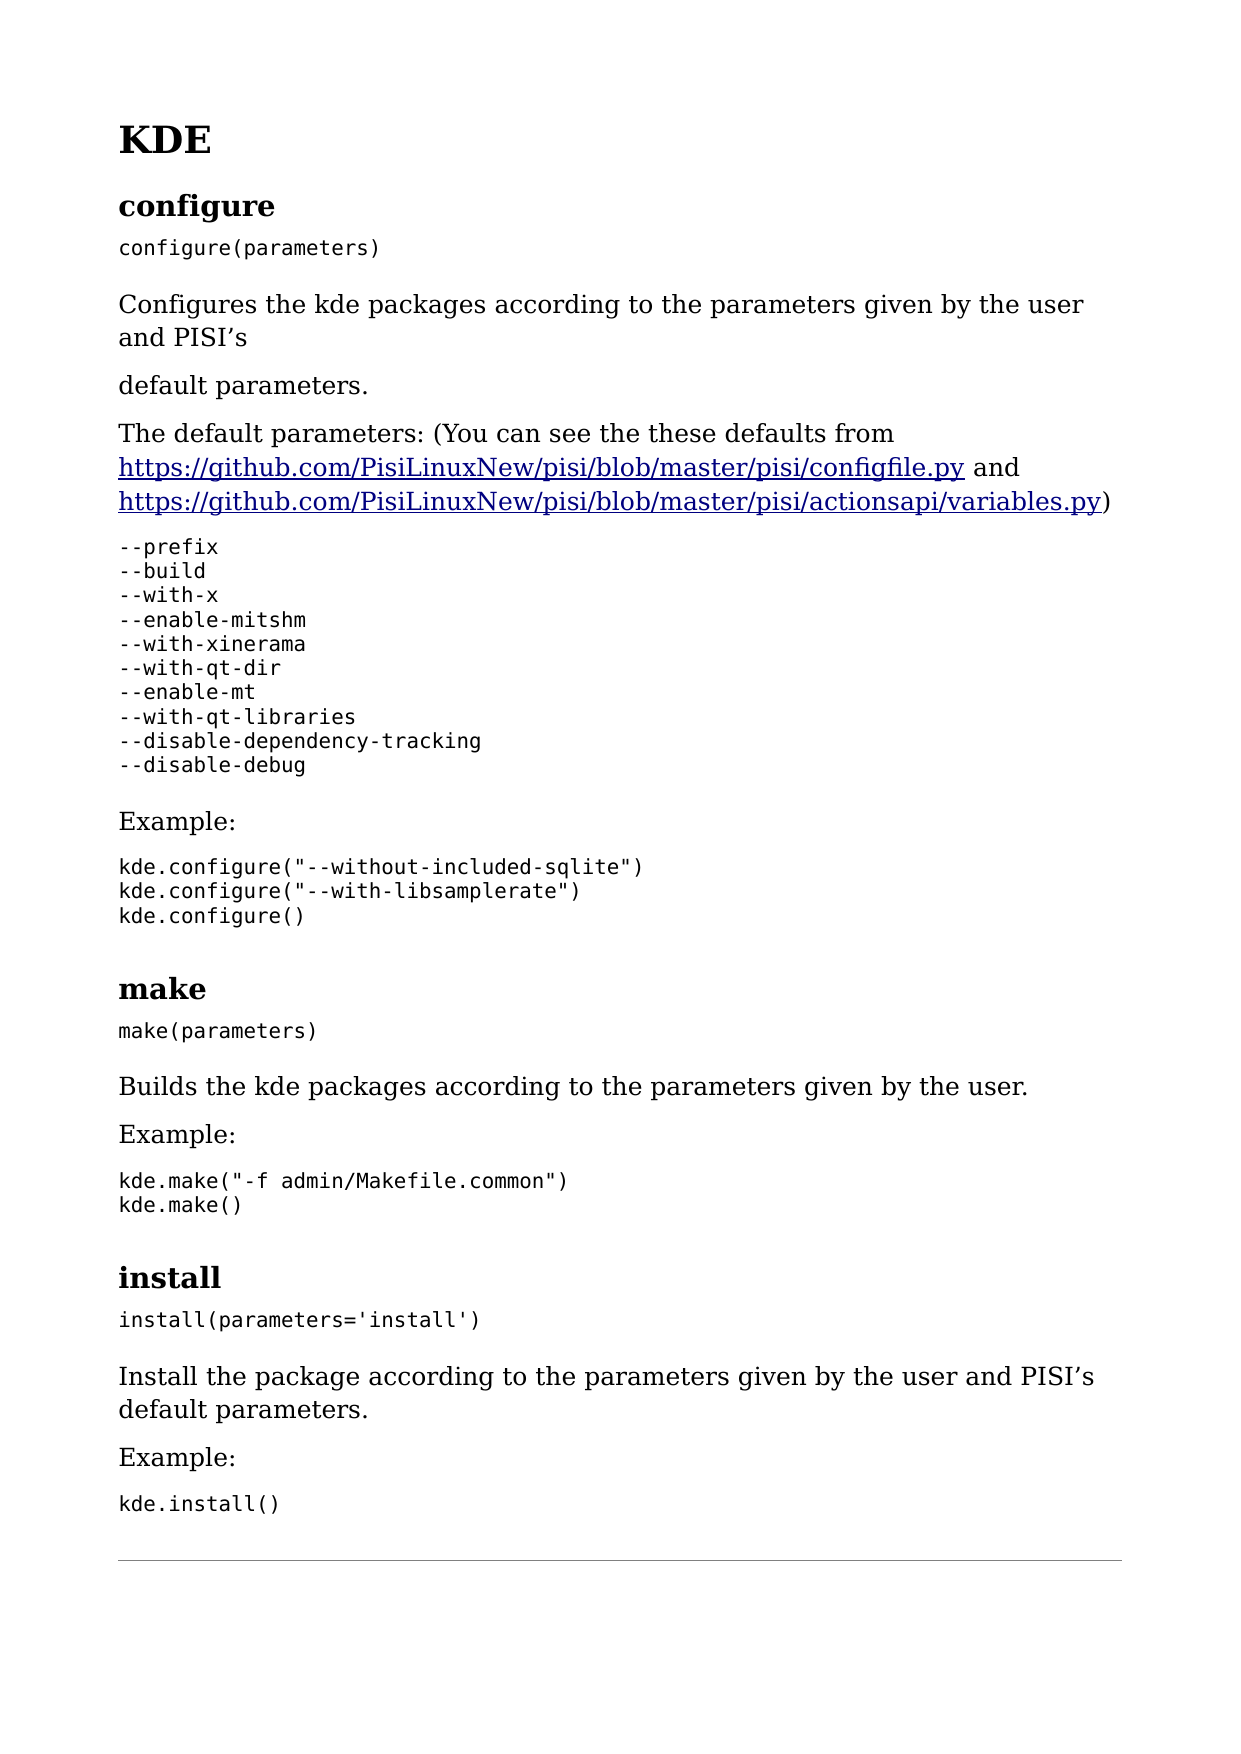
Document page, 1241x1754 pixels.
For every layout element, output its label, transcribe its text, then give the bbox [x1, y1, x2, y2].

text kde.make("-f admin/Makefile.common") [118, 1169, 1122, 1193]
text default parameters. [118, 371, 1122, 401]
text --with-x [118, 583, 1122, 608]
text kde.configure("--without-included-sqlite") [118, 855, 1122, 879]
subtitle install [118, 1261, 1122, 1296]
text --with-qt-libraries [118, 705, 1122, 729]
text --enable-mt [118, 680, 1122, 705]
text kde.install() [118, 1492, 1122, 1516]
text Builds the kde packages according to the parameters given by the user. [118, 1072, 1122, 1102]
text install(parameters='install') [118, 1308, 1122, 1332]
text --enable-mitshm [118, 608, 1122, 632]
text kde.make() [118, 1193, 1122, 1217]
text kde.configure() [118, 904, 1122, 928]
subtitle KDE [118, 118, 1122, 162]
text The default parameters: (You can see the these defaults from https://github.com/PisiLinuxNew/pisi/blob/master/pisi/configfile.py and https://github.com/PisiLinuxNew/pisi/blob/master/pisi/actionsapi/variables.py) [118, 419, 1122, 516]
subtitle make [118, 972, 1122, 1006]
text Install the package according to the parameters given by the user and PISI’s default parameters. [118, 1362, 1122, 1424]
subtitle configure [118, 189, 1122, 223]
text Example: [118, 1121, 1122, 1150]
text Example: [118, 807, 1122, 836]
text --disable-debug [118, 753, 1122, 777]
text configure(parameters) [118, 236, 1122, 260]
text --with-xinerama [118, 632, 1122, 656]
text Example: [118, 1443, 1122, 1473]
text --prefix [118, 535, 1122, 559]
text --disable-dependency-tracking [118, 729, 1122, 753]
text make(parameters) [118, 1019, 1122, 1043]
text --with-qt-dir [118, 656, 1122, 680]
text --build [118, 559, 1122, 583]
text Configures the kde packages according to the parameters given by the user and PISI’s [118, 290, 1122, 352]
text kde.configure("--with-libsamplerate") [118, 879, 1122, 904]
